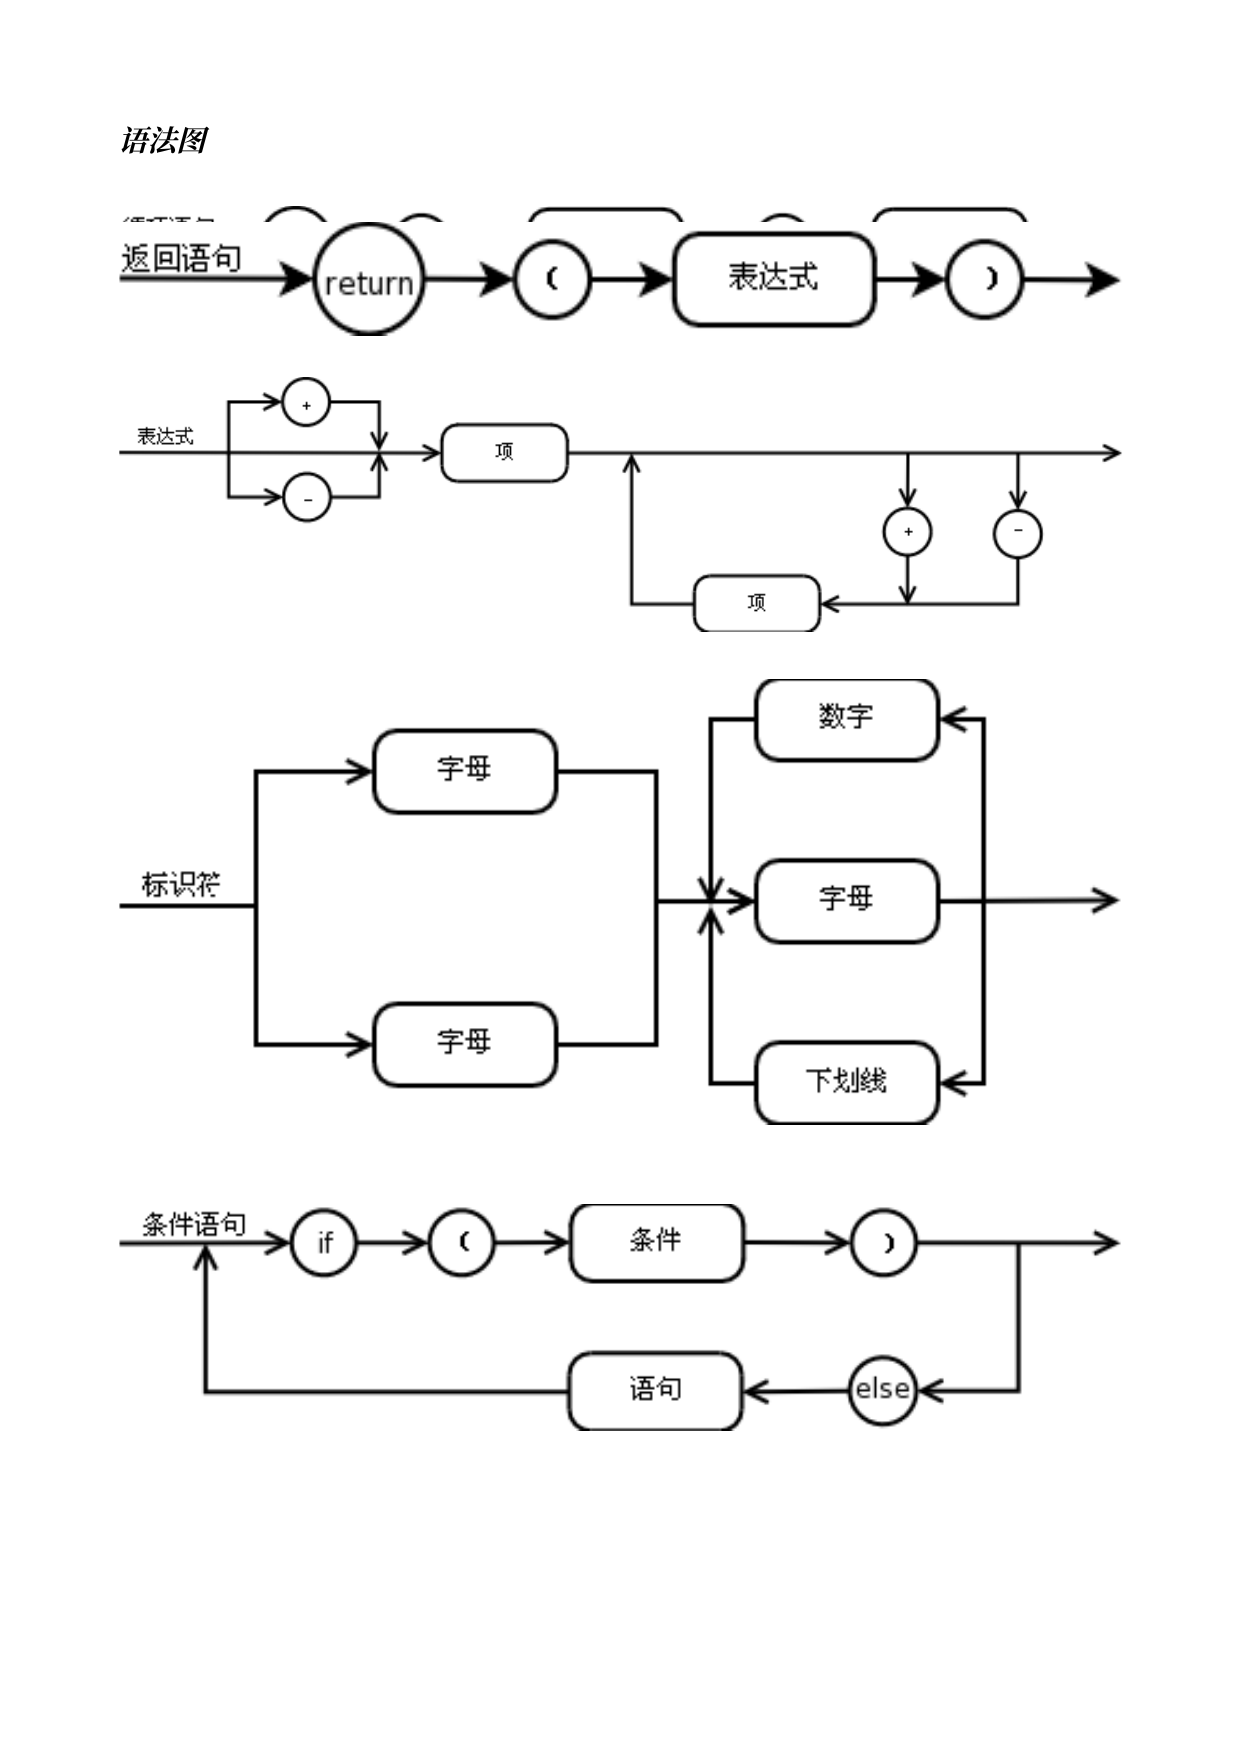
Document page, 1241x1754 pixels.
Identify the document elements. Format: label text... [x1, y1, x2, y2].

picture [118, 206, 1123, 336]
subtitle 语法图 [118, 118, 1122, 160]
picture [118, 377, 1123, 632]
picture [118, 1204, 1123, 1431]
picture [118, 679, 1123, 1125]
